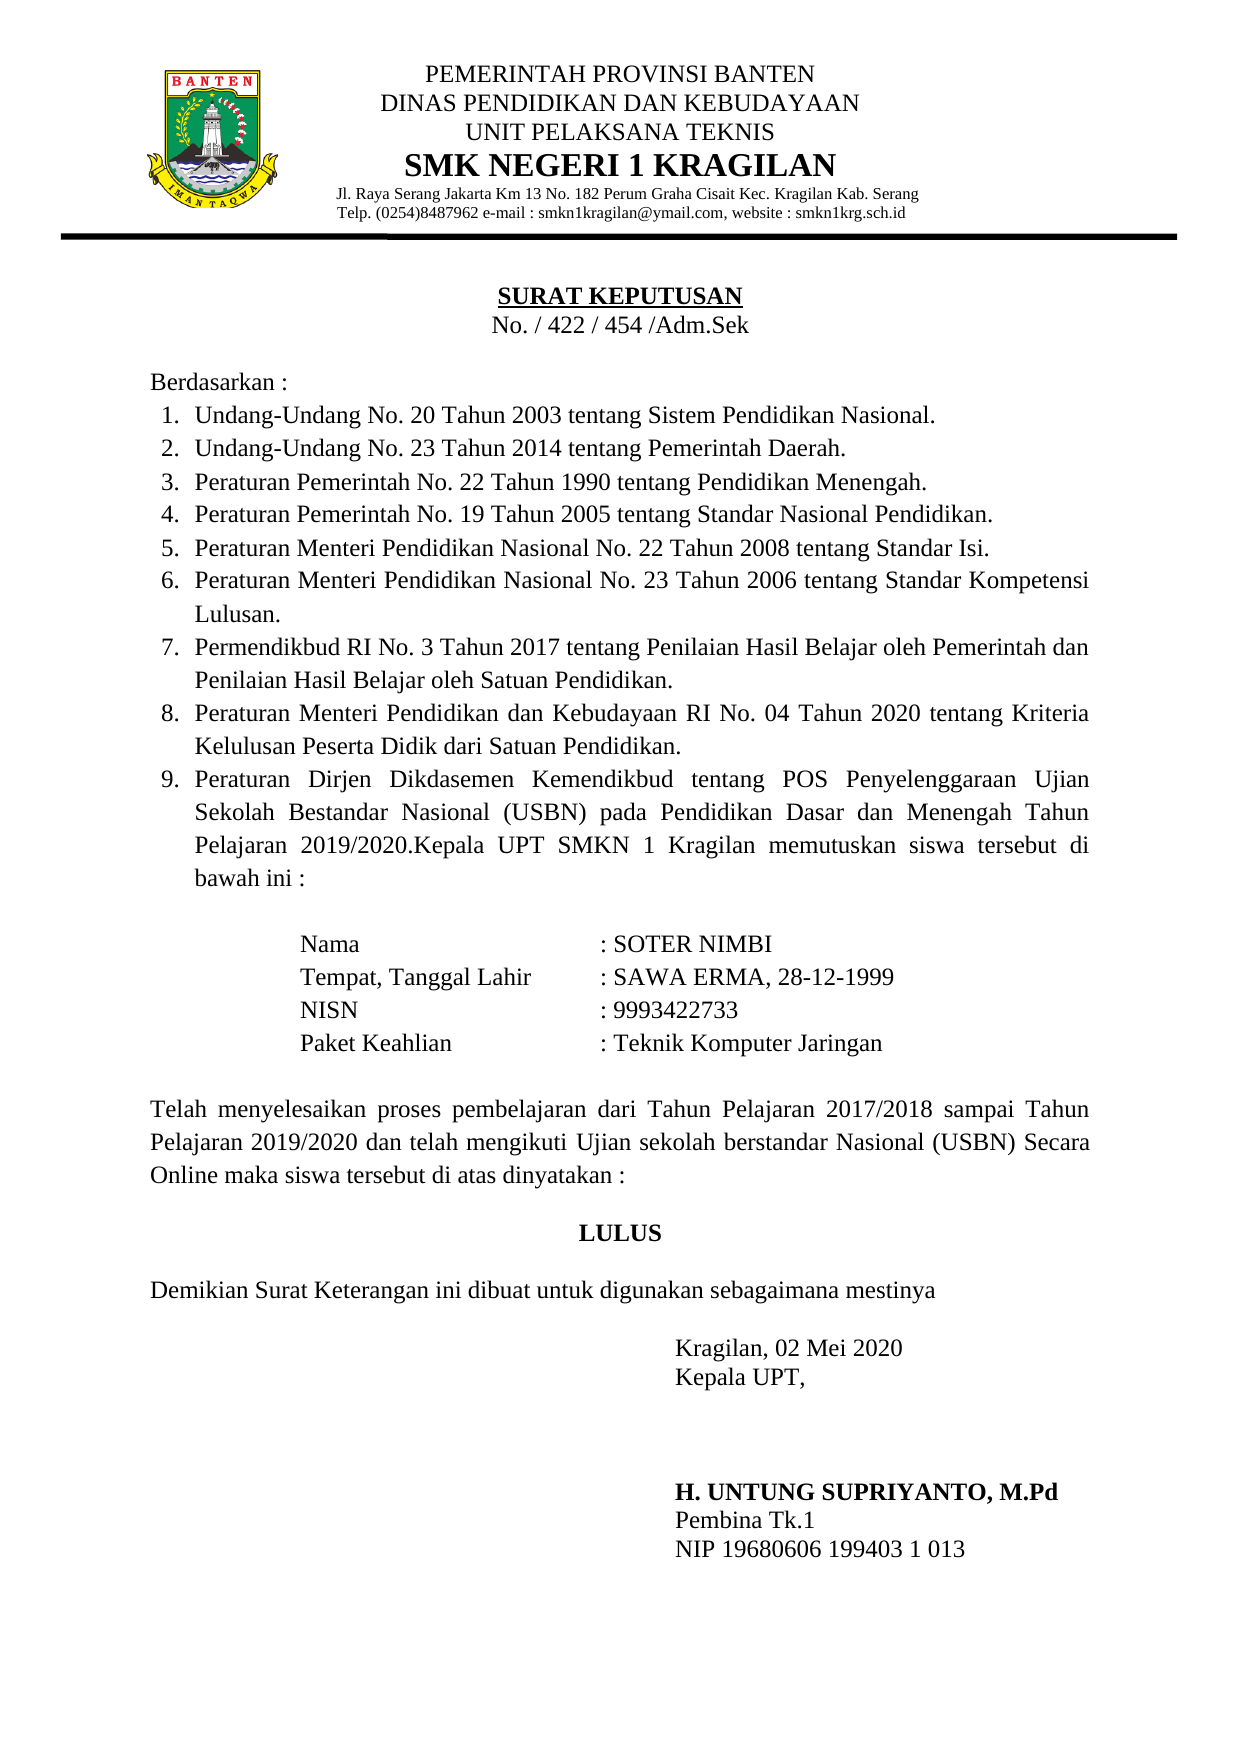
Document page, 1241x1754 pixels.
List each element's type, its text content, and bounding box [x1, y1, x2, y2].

list Permendikbud RI No. 3 Tahun 2017 tentang Penilaian Hasil Belajar oleh Pemerintah dan Penilaian Hasil Belajar oleh Satuan Pendidikan. [179, 632, 1090, 693]
list Peraturan Dirjen Dikdasemen Kemendikbud tentang POS Penyelenggaraan Ujian Sekolah Bestandar Nasional (USBN) pada Pendidikan Dasar dan Menengah Tahun Pelajaran 2019/2020.Kepala UPT SMKN 1 Kragilan memutuskan siswa tersebut di bawah ini : [179, 764, 1090, 892]
text No. / 422 / 454 /Adm.Sek [150, 310, 1090, 339]
text H. UNTUNG SUPRIYANTO, M.Pd [150, 1477, 1090, 1506]
picture [146, 70, 279, 208]
text Paket Keahlian : Teknik Komputer Jaringan [150, 1028, 1090, 1057]
text Telah menyelesaikan proses pembelajaran dari Tahun Pelajaran 2017/2018 sampai Tahun Pelajaran 2019/2020 dan telah mengikuti Ujian sekolah berstandar Nasional (USBN) Secara Online maka siswa tersebut di atas dinyatakan : [150, 1094, 1090, 1189]
list Peraturan Menteri Pendidikan Nasional No. 23 Tahun 2006 tentang Standar Kompetensi Lulusan. [179, 566, 1090, 627]
list Undang-Undang No. 23 Tahun 2014 tentang Pemerintah Daerah. [179, 433, 1090, 462]
text Demikian Surat Keterangan ini dibuat untuk digunakan sebagaimana mestinya [150, 1276, 1090, 1304]
list Peraturan Menteri Pendidikan dan Kebudayaan RI No. 04 Tahun 2020 tentang Kriteria Kelulusan Peserta Didik dari Satuan Pendidikan. [179, 698, 1090, 759]
list Undang-Undang No. 20 Tahun 2003 tentang Sistem Pendidikan Nasional. [179, 401, 1090, 429]
text Kragilan, 02 Mei 2020 [150, 1333, 1090, 1362]
text Tempat, Tanggal Lahir : SAWA ERMA, 28-12-1999 [150, 962, 1090, 991]
list Peraturan Pemerintah No. 22 Tahun 1990 tentang Pendidikan Menengah. [179, 467, 1090, 495]
text Nama : SOTER NIMBI [150, 929, 1090, 958]
text Berdasarkan : [150, 367, 1090, 396]
text Kepala UPT, [150, 1362, 1090, 1391]
text NIP 19680606 199403 1 013 [150, 1534, 1090, 1563]
text NISN : 9993422733 [150, 995, 1090, 1024]
text LULUS [150, 1218, 1090, 1247]
text SURAT KEPUTUSAN [150, 281, 1090, 310]
text Pembina Tk.1 [150, 1506, 1090, 1534]
list Peraturan Pemerintah No. 19 Tahun 2005 tentang Standar Nasional Pendidikan. [179, 499, 1090, 528]
list Peraturan Menteri Pendidikan Nasional No. 22 Tahun 2008 tentang Standar Isi. [179, 533, 1090, 561]
